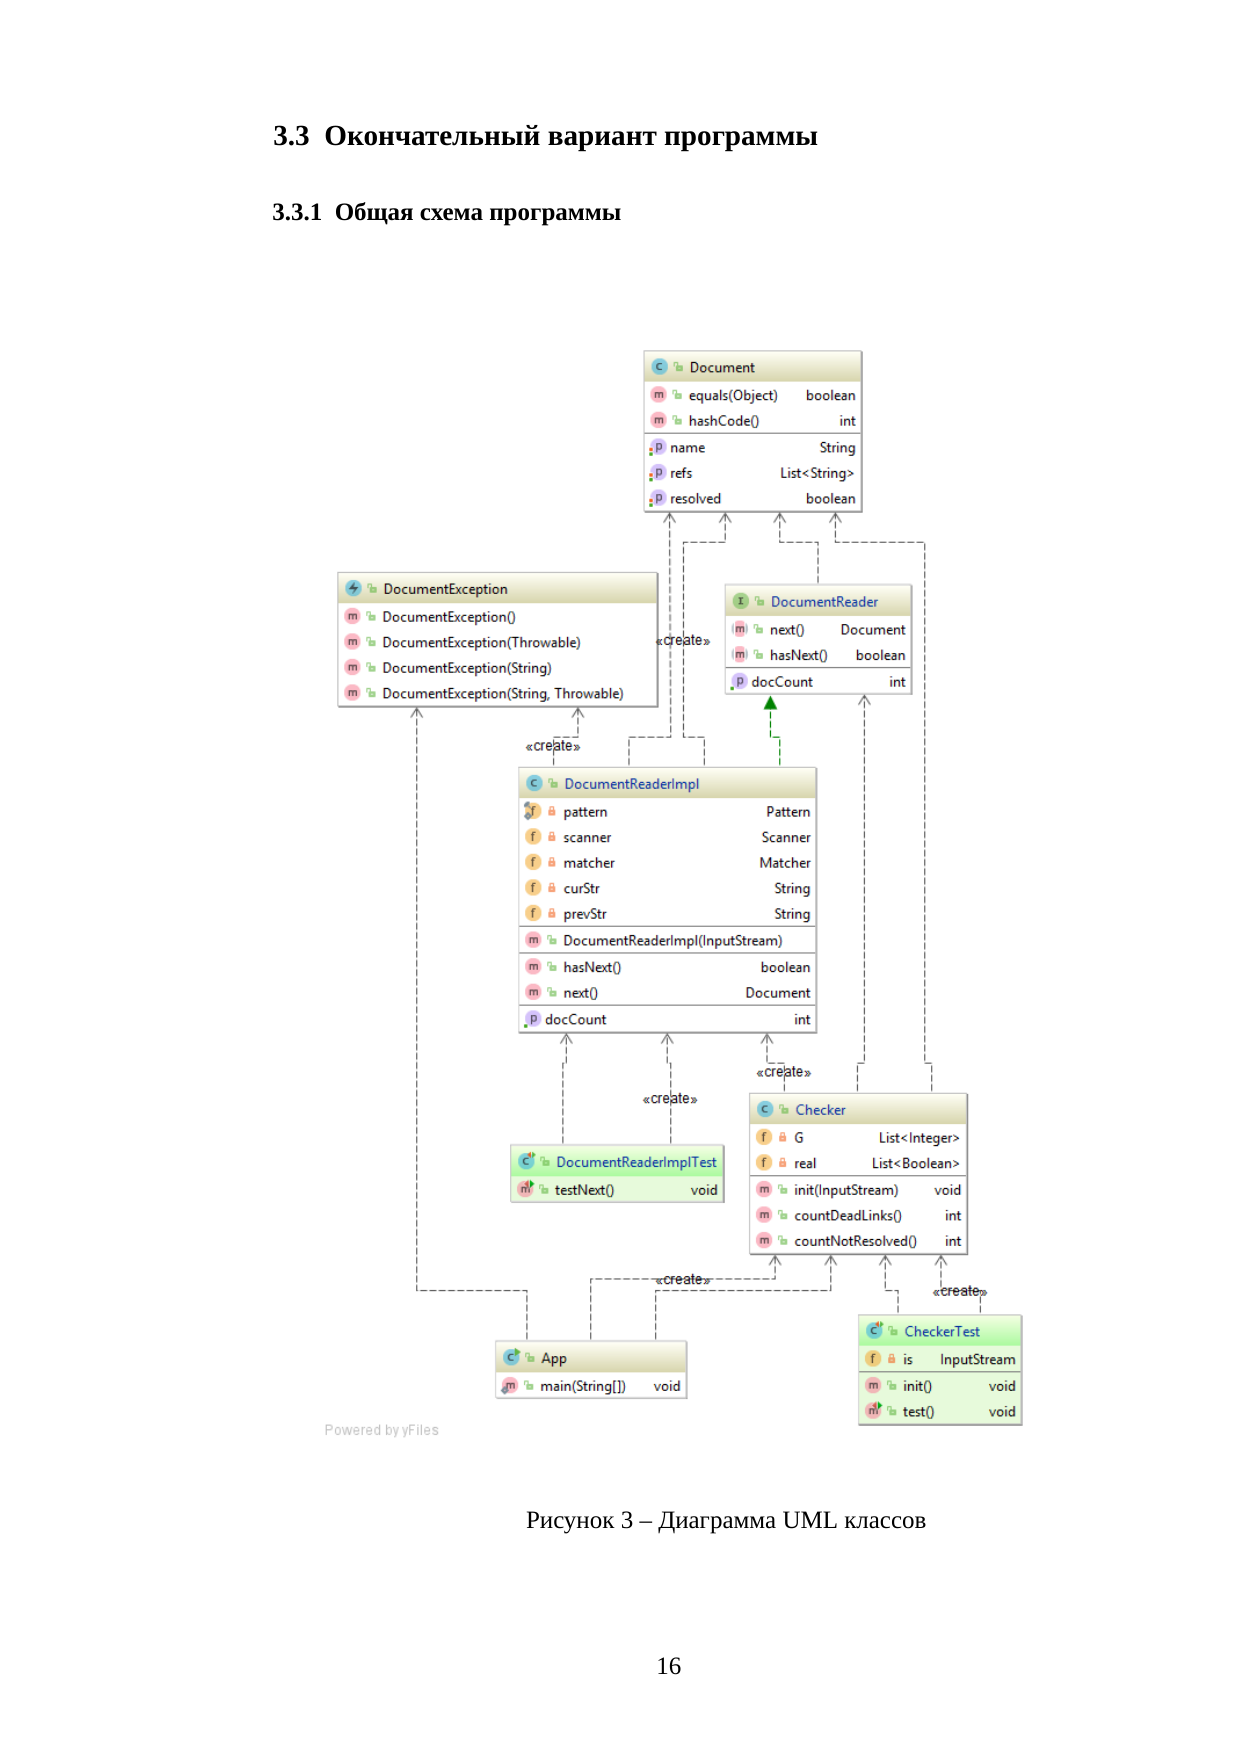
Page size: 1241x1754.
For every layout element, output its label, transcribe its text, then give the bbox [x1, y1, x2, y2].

picture [313, 326, 1046, 1449]
subtitle Окончательный вариант программы [266, 118, 1181, 152]
subtitle Общая схема программы [266, 197, 1181, 226]
text Рисунок 3 – Диаграмма UML классов [177, 1506, 1181, 1534]
